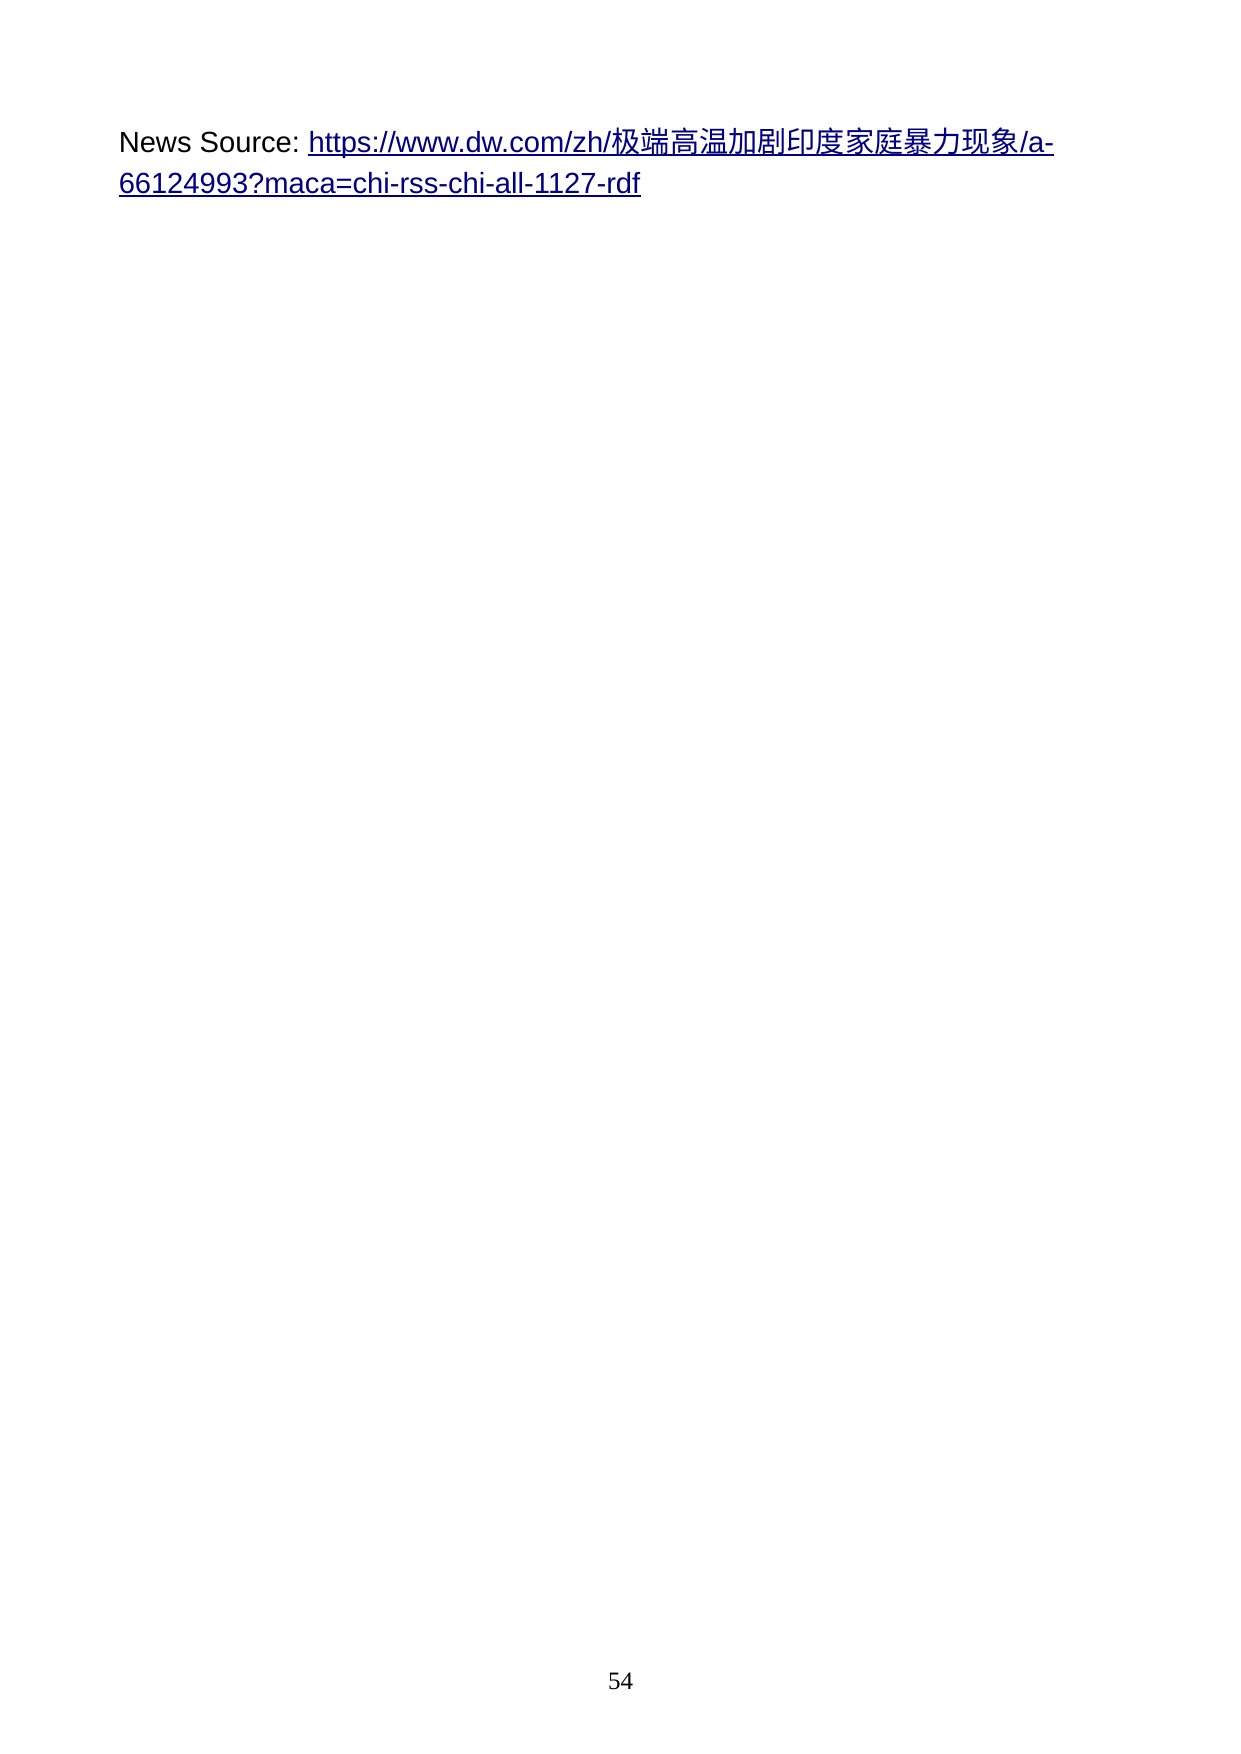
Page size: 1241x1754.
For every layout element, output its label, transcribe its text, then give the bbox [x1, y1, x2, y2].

text News Source: https://www.dw.com/zh/极端高温加剧印度家庭暴力现象/a-66124993?maca=chi-rss-chi-all-1127-rdf [118, 118, 1122, 199]
